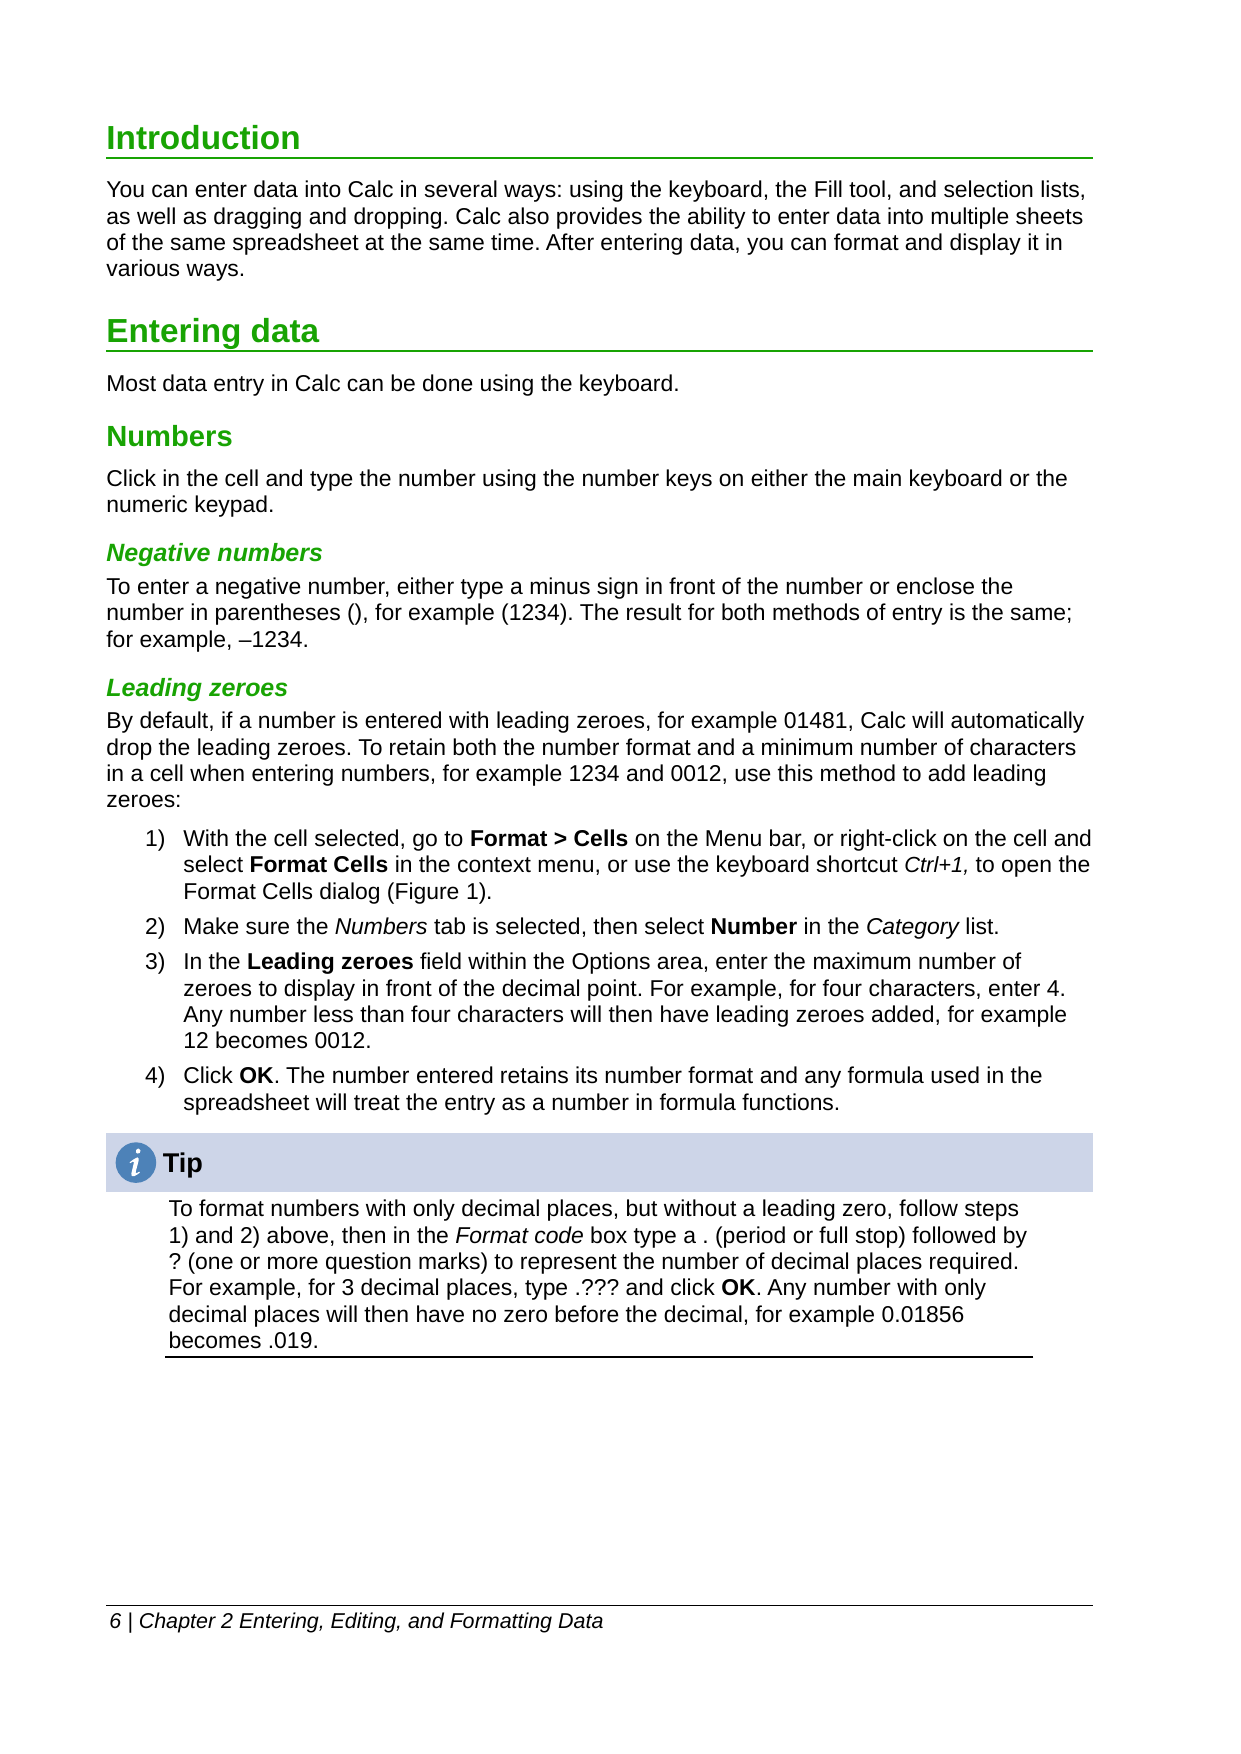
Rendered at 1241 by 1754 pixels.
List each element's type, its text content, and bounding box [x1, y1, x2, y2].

text By default, if a number is entered with leading zeroes, for example 01481, Calc will automatically drop the leading zeroes. To retain both the number format and a minimum number of characters in a cell when entering numbers, for example 1234 and 0012, use this method to add leading zeroes: [106, 707, 1093, 813]
text Most data entry in Calc can be done using the keyboard. [106, 369, 1093, 396]
text Click in the cell and type the number using the number keys on either the main keyboard or the numeric keypad. [106, 465, 1093, 517]
text To format numbers with only decimal places, but without a leading zero, follow steps 1 and 2 above, then in the Format code box type a . (period or full stop) followed by ? (one or more question marks) to represent the number of decimal places required. For example, for 3 decimal places, type .??? and click OK. Any number with only decimal places will then have no zero before the decimal, for example 0.01856 becomes .019. [165, 1192, 1033, 1356]
list Make sure the Numbers tab is selected, then select Number in the Category list. [165, 913, 1093, 939]
subtitle Numbers [106, 419, 1093, 453]
list In the Leading zeroes field within the Options area, enter the maximum number of zeroes to display in front of the decimal point. For example, for four characters, enter 4. Any number less than four characters will then have leading zeroes added, for example 12 becomes 0012. [165, 948, 1093, 1054]
text You can enter data into Calc in several ways: using the keyboard, the Fill tool, and selection lists, as well as dragging and dropping. Calc also provides the ability to enter data into multiple sheets of the same spreadsheet at the same time. After entering data, you can format and display it in various ways. [106, 176, 1093, 282]
subtitle Tip [106, 1133, 1093, 1192]
subtitle Introduction [106, 118, 1093, 157]
subtitle Entering data [106, 311, 1093, 350]
list Click OK. The number entered retains its number format and any formula used in the spreadsheet will treat the entry as a number in formula functions. [165, 1062, 1093, 1115]
subtitle Leading zeroes [106, 672, 1093, 701]
text To enter a negative number, either type a minus sign in front of the number or enclose the number in parentheses (), for example (1234). The result for both methods of entry is the same; for example, –1234. [106, 573, 1093, 652]
subtitle Negative numbers [106, 538, 1093, 567]
list With the cell selected, go to Format > Cells on the Menu bar, or right-click on the cell and select Format Cells in the context menu, or use the keyboard shortcut Ctrl+1, to open the Format Cells dialog (Figure 1). [165, 825, 1093, 904]
